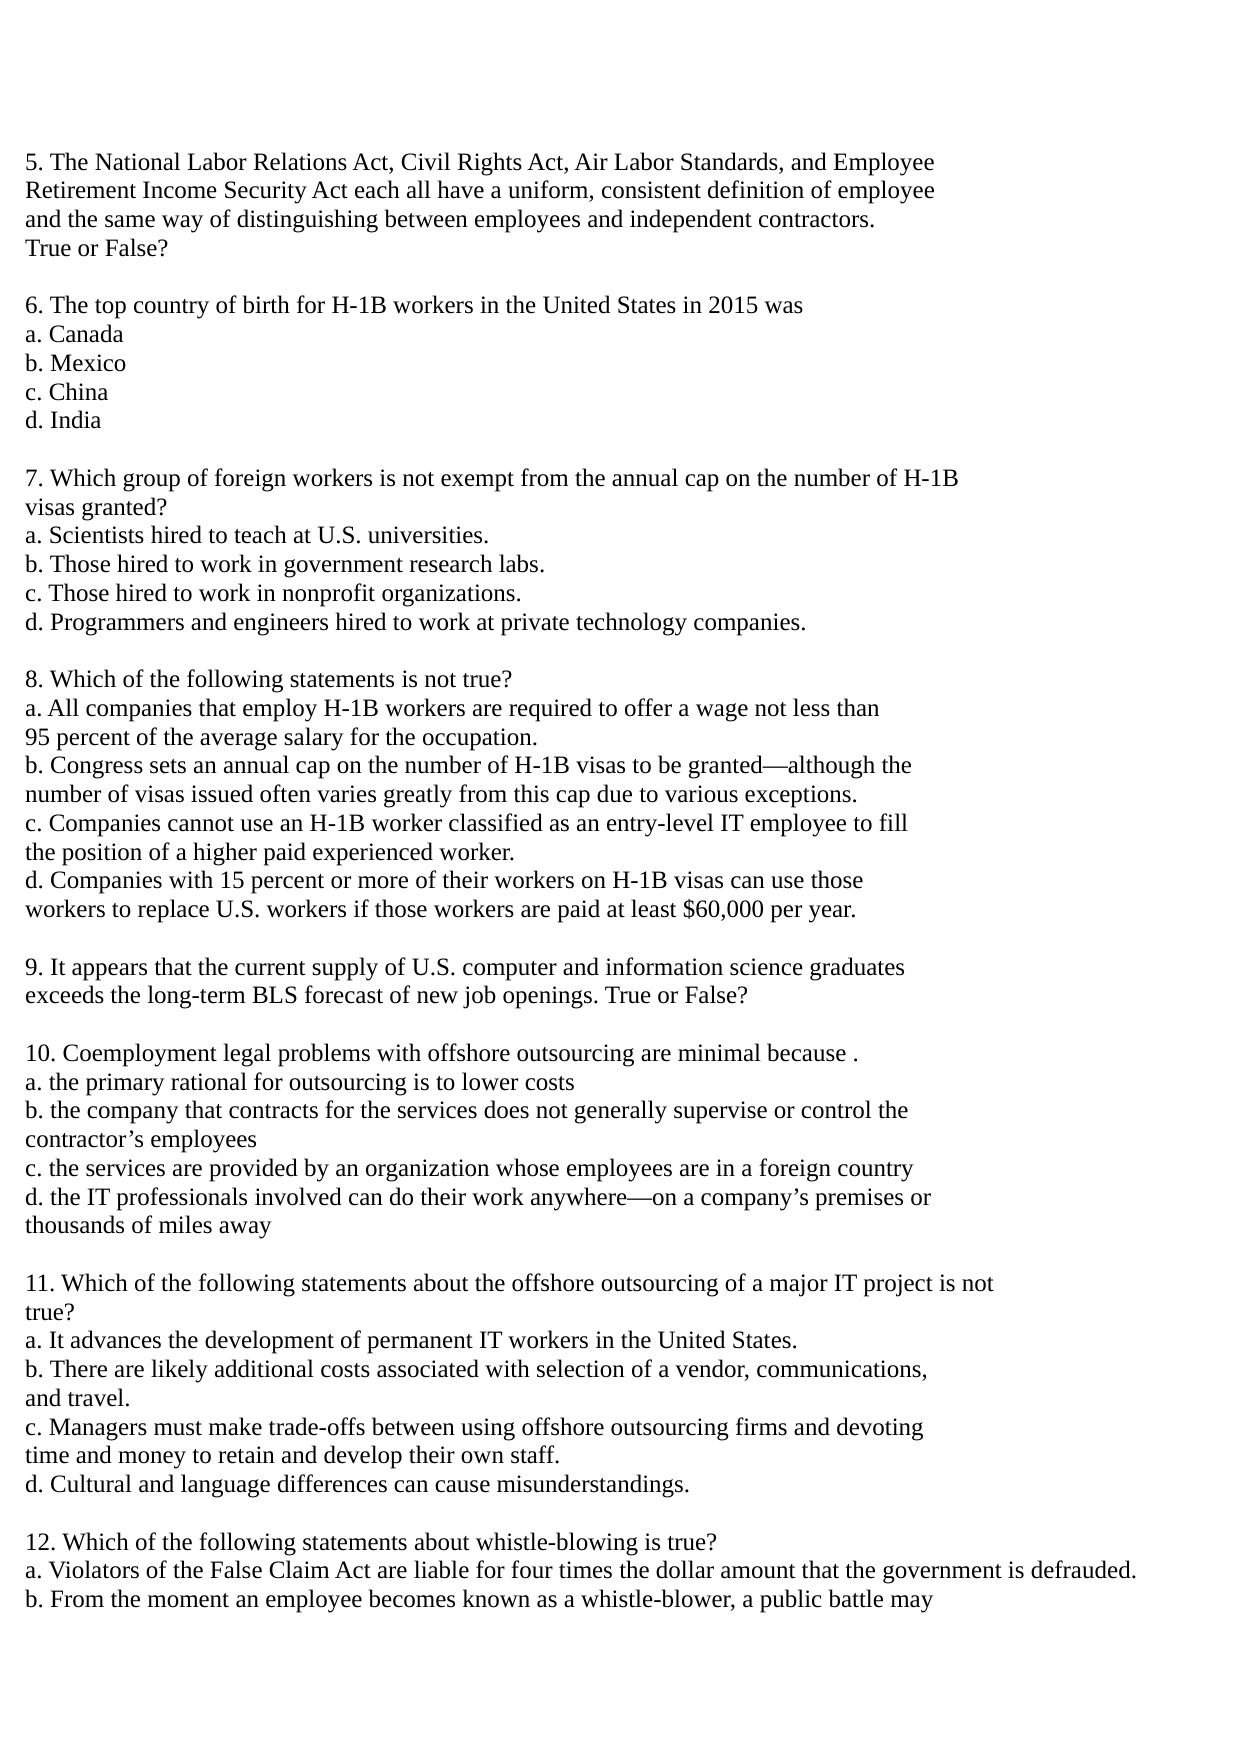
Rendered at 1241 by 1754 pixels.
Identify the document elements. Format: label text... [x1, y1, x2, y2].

text True or False? [25, 233, 1205, 262]
text a. All companies that employ H-1B workers are required to offer a wage not less than [25, 693, 1205, 722]
text contractor’s employees [25, 1124, 1205, 1153]
text c. Managers must make trade-offs between using offshore outsourcing firms and devoting [25, 1412, 1205, 1441]
text d. India [25, 406, 1205, 434]
text 7. Which group of foreign workers is not exempt from the annual cap on the number of H-1B [25, 463, 1205, 492]
text b. Those hired to work in government research labs. [25, 549, 1205, 578]
text workers to replace U.S. workers if those workers are paid at least $60,000 per year. [25, 894, 1205, 923]
text and travel. [25, 1383, 1205, 1412]
text b. From the moment an employee becomes known as a whistle-blower, a public battle may [25, 1584, 1205, 1613]
text c. the services are provided by an organization whose employees are in a foreign country [25, 1153, 1205, 1182]
text d. Cultural and language differences can cause misunderstandings. [25, 1469, 1205, 1498]
text exceeds the long-term BLS forecast of new job openings. True or False? [25, 981, 1205, 1009]
text d. Companies with 15 percent or more of their workers on H-1B visas can use those [25, 866, 1205, 894]
text c. Companies cannot use an H-1B worker classified as an entry-level IT employee to fill [25, 808, 1205, 837]
text a. It advances the development of permanent IT workers in the United States. [25, 1326, 1205, 1354]
text d. the IT professionals involved can do their work anywhere—on a company’s premises or [25, 1182, 1205, 1211]
text 11. Which of the following statements about the offshore outsourcing of a major IT project is not [25, 1268, 1205, 1297]
text c. China [25, 377, 1205, 406]
text a. Canada [25, 319, 1205, 348]
text the position of a higher paid experienced worker. [25, 837, 1205, 866]
text a. Violators of the False Claim Act are liable for four times the dollar amount that the government is defrauded. [25, 1556, 1205, 1584]
text and the same way of distinguishing between employees and independent contractors. [25, 204, 1205, 233]
text b. There are likely additional costs associated with selection of a vendor, communications, [25, 1354, 1205, 1383]
text 5. The National Labor Relations Act, Civil Rights Act, Air Labor Standards, and Employee [25, 147, 1205, 176]
text 8. Which of the following statements is not true? [25, 664, 1205, 693]
text a. Scientists hired to teach at U.S. universities. [25, 521, 1205, 549]
text c. Those hired to work in nonprofit organizations. [25, 578, 1205, 607]
text time and money to retain and develop their own staff. [25, 1441, 1205, 1469]
text a. the primary rational for outsourcing is to lower costs [25, 1067, 1205, 1096]
text thousands of miles away [25, 1211, 1205, 1239]
text 95 percent of the average salary for the occupation. [25, 722, 1205, 751]
text visas granted? [25, 492, 1205, 521]
text 6. The top country of birth for H-1B workers in the United States in 2015 was [25, 291, 1205, 319]
text b. Congress sets an annual cap on the number of H-1B visas to be granted—although the [25, 751, 1205, 779]
text number of visas issued often varies greatly from this cap due to various exceptions. [25, 779, 1205, 808]
text b. the company that contracts for the services does not generally supervise or control the [25, 1096, 1205, 1124]
text 12. Which of the following statements about whistle-blowing is true? [25, 1527, 1205, 1556]
text 10. Coemployment legal problems with offshore outsourcing are minimal because . [25, 1038, 1205, 1067]
text 9. It appears that the current supply of U.S. computer and information science graduates [25, 952, 1205, 981]
text Retirement Income Security Act each all have a uniform, consistent definition of employee [25, 176, 1205, 204]
text true? [25, 1297, 1205, 1326]
text b. Mexico [25, 348, 1205, 377]
text d. Programmers and engineers hired to work at private technology companies. [25, 607, 1205, 636]
